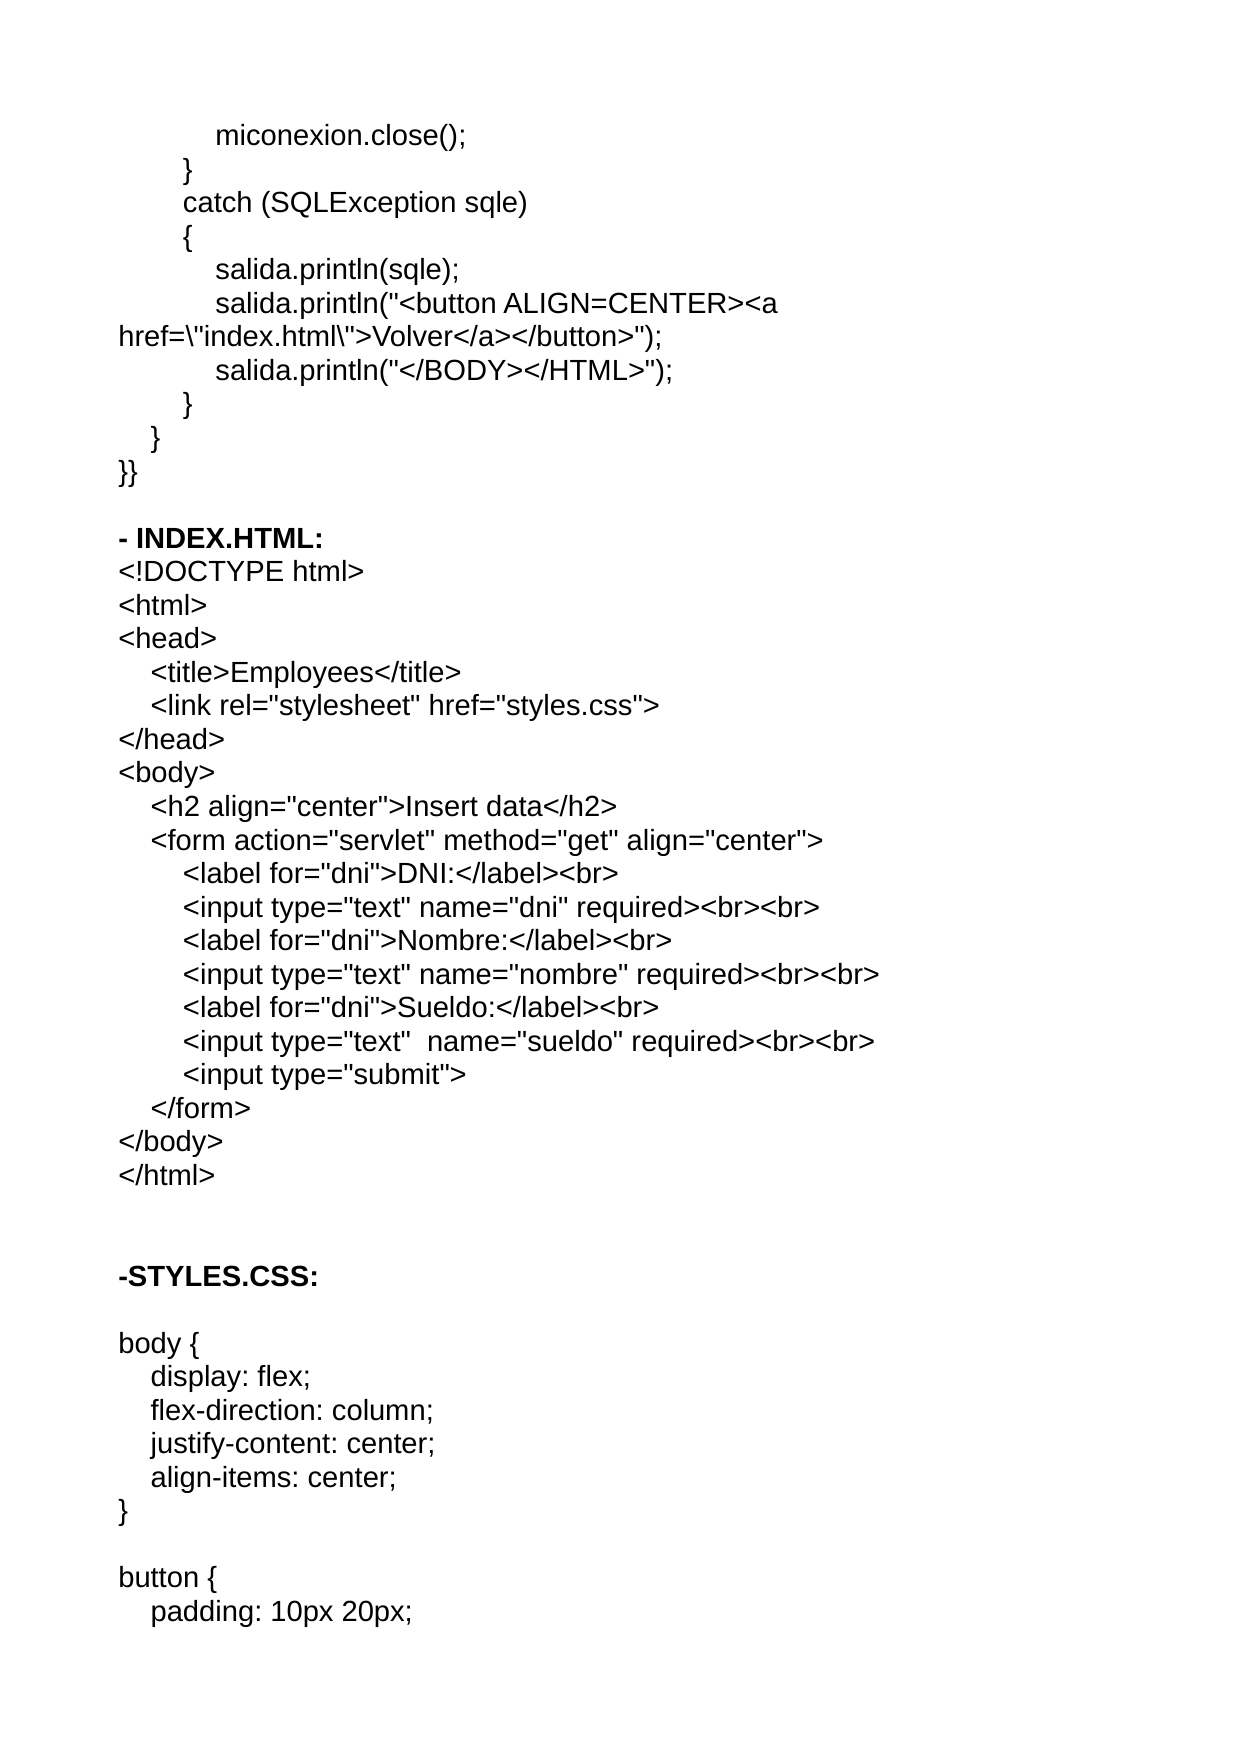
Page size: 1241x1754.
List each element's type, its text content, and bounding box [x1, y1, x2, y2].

text <input type="text" name="dni" required><br><br> [118, 889, 1122, 923]
text - INDEX.HTML: [118, 521, 1122, 554]
text <form action="servlet" method="get" align="center"> [118, 822, 1122, 856]
text <title>Employees</title> [118, 655, 1122, 688]
text <label for="dni">Nombre:</label><br> [118, 923, 1122, 957]
text miconexion.close(); [118, 118, 1122, 152]
text salida.println(sqle); [118, 252, 1122, 286]
text <!DOCTYPE html> [118, 554, 1122, 588]
text <body> [118, 755, 1122, 789]
text <input type="text" name="sueldo" required><br><br> [118, 1024, 1122, 1057]
text </form> [118, 1091, 1122, 1124]
text }} [118, 453, 1122, 487]
text catch (SQLException sqle) [118, 185, 1122, 219]
text body { [118, 1326, 1122, 1359]
text -STYLES.CSS: [118, 1258, 1122, 1326]
text display: flex; [118, 1359, 1122, 1393]
text <input type="text" name="nombre" required><br><br> [118, 957, 1122, 990]
text salida.println("</BODY></HTML>"); [118, 353, 1122, 386]
text <label for="dni">DNI:</label><br> [118, 856, 1122, 889]
text } [118, 420, 1122, 453]
text </html> [118, 1158, 1122, 1191]
text padding: 10px 20px; [118, 1594, 1122, 1627]
text button { [118, 1560, 1122, 1594]
text } [118, 152, 1122, 185]
text </head> [118, 722, 1122, 755]
text <h2 align="center">Insert data</h2> [118, 789, 1122, 822]
text <head> [118, 621, 1122, 655]
text align-items: center; [118, 1460, 1122, 1493]
text <html> [118, 588, 1122, 621]
text { [118, 219, 1122, 252]
text flex-direction: column; [118, 1393, 1122, 1426]
text } [118, 386, 1122, 420]
text <link rel="stylesheet" href="styles.css"> [118, 688, 1122, 722]
text justify-content: center; [118, 1426, 1122, 1460]
text salida.println("<button ALIGN=CENTER><a href=\"index.html\">Volver</a></button>"); [118, 286, 1122, 353]
text } [118, 1493, 1122, 1527]
text <input type="submit"> [118, 1057, 1122, 1091]
text <label for="dni">Sueldo:</label><br> [118, 990, 1122, 1024]
text </body> [118, 1124, 1122, 1158]
